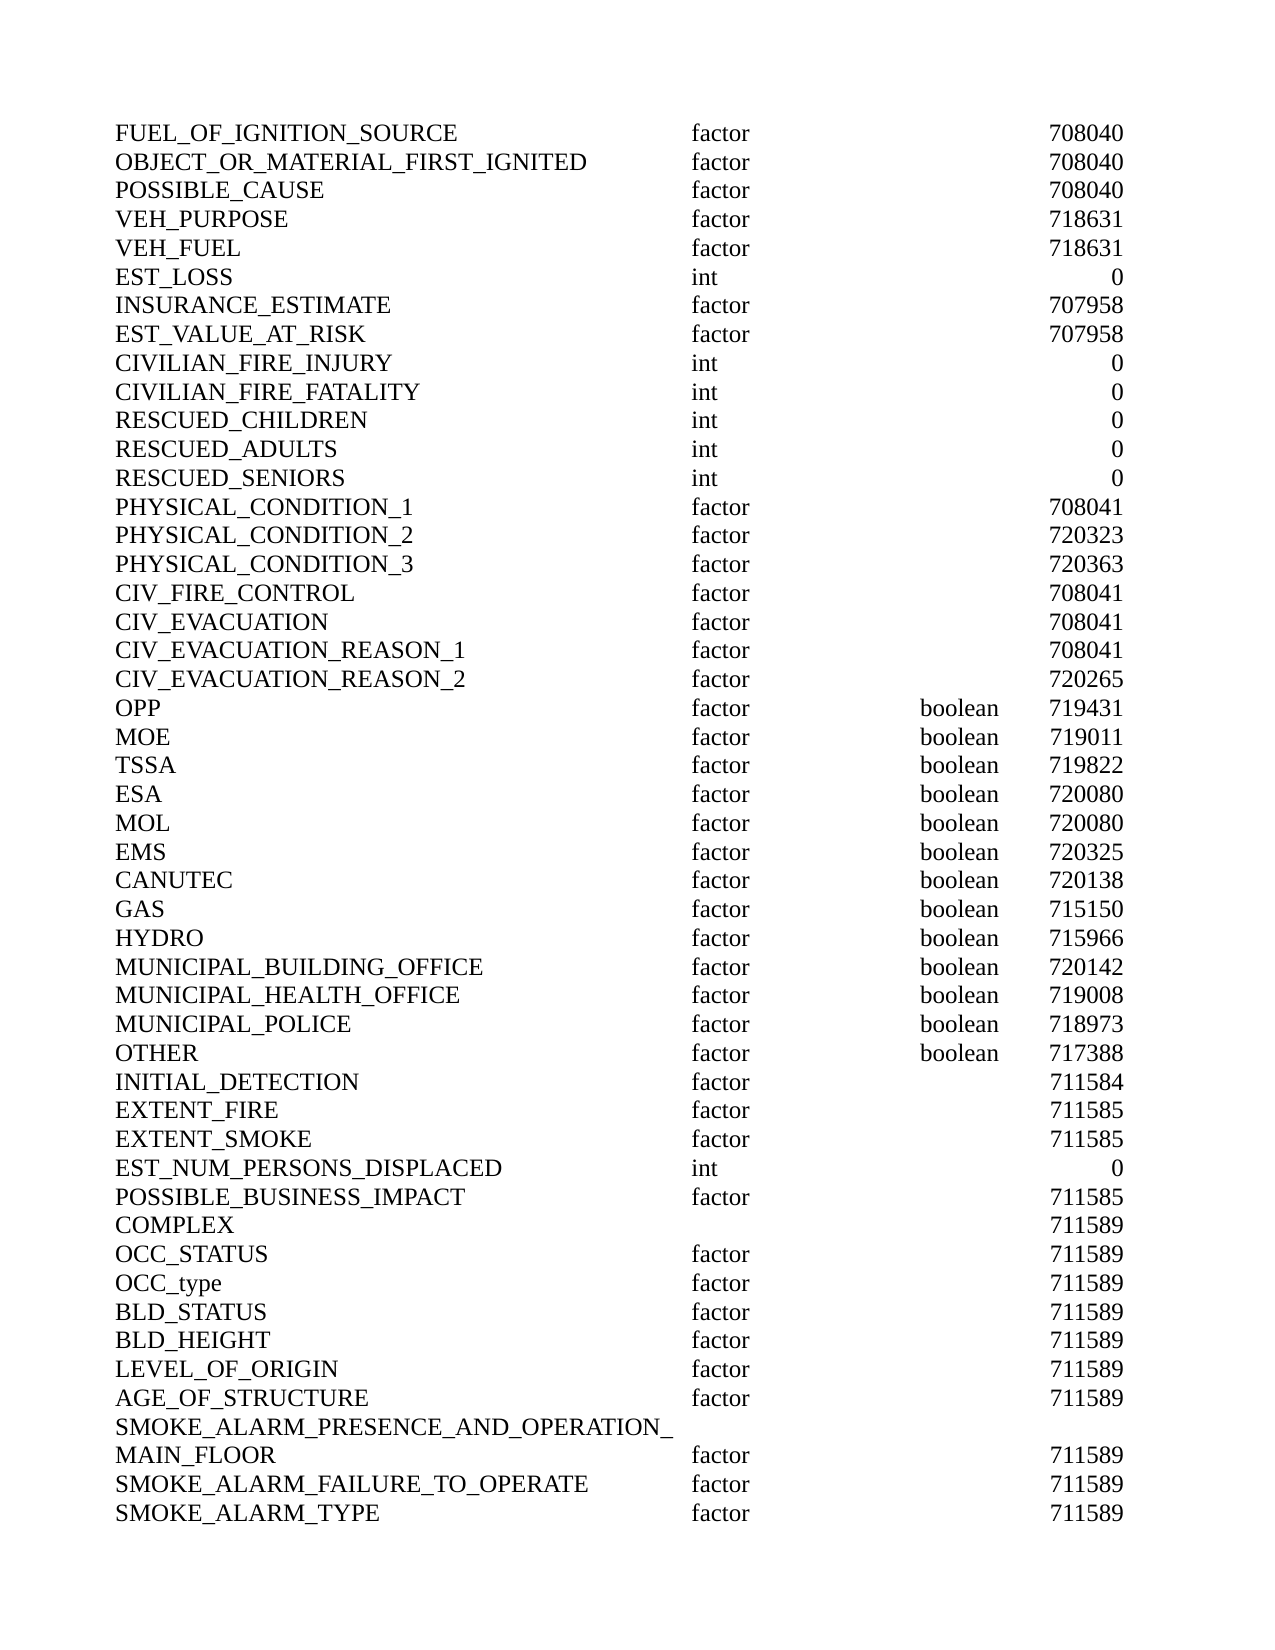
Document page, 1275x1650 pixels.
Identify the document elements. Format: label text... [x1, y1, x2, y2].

table_cell SMOKE_ALARM_PRESENCE_AND_OPERATION_MAIN_FLOOR [112, 1412, 688, 1469]
table_cell CIV_FIRE_CONTROL [112, 578, 688, 607]
table_cell boolean [917, 779, 1008, 808]
table_cell boolean [917, 866, 1008, 894]
table_cell boolean [917, 952, 1008, 981]
table_cell factor [688, 1412, 917, 1469]
table_cell 715150 [1008, 894, 1127, 923]
table_cell PHYSICAL_CONDITION_1 [112, 492, 688, 521]
table_cell OPP [112, 693, 688, 722]
table_cell [917, 348, 1008, 377]
table_cell 719822 [1008, 751, 1127, 779]
table_cell int [688, 1153, 917, 1182]
table_cell [917, 578, 1008, 607]
table_cell 711589 [1008, 1239, 1127, 1268]
table_cell PHYSICAL_CONDITION_3 [112, 549, 688, 578]
table_cell int [688, 434, 917, 463]
table_cell CIV_EVACUATION_REASON_1 [112, 636, 688, 664]
table_cell 0 [1008, 262, 1127, 291]
table_cell [917, 1239, 1008, 1268]
table_cell EXTENT_FIRE [112, 1096, 688, 1124]
table_cell factor [688, 549, 917, 578]
table_cell 720323 [1008, 521, 1127, 549]
table_cell [917, 521, 1008, 549]
table_cell [917, 1124, 1008, 1153]
table_cell 718631 [1008, 233, 1127, 262]
table_cell boolean [917, 808, 1008, 837]
table_cell [917, 1182, 1008, 1211]
table_cell [917, 549, 1008, 578]
table_cell factor [688, 1096, 917, 1124]
table_cell 711589 [1008, 1469, 1127, 1498]
table_cell AGE_OF_STRUCTURE [112, 1383, 688, 1412]
table_cell factor [688, 981, 917, 1009]
table_cell EMS [112, 837, 688, 866]
table_cell boolean [917, 1009, 1008, 1038]
table_cell 711585 [1008, 1124, 1127, 1153]
table_cell [917, 377, 1008, 406]
table_cell CIV_EVACUATION [112, 607, 688, 636]
table_cell boolean [917, 837, 1008, 866]
table_cell factor [688, 693, 917, 722]
table_cell int [688, 377, 917, 406]
table_cell 720325 [1008, 837, 1127, 866]
table_cell 711589 [1008, 1326, 1127, 1354]
table_cell [917, 1268, 1008, 1297]
table_cell FUEL_OF_IGNITION_SOURCE [112, 118, 688, 147]
table_cell boolean [917, 923, 1008, 952]
table_cell OCC_type [112, 1268, 688, 1297]
table_cell [917, 176, 1008, 204]
table_cell [917, 204, 1008, 233]
table_cell factor [688, 204, 917, 233]
table_cell 711585 [1008, 1096, 1127, 1124]
table_cell boolean [917, 981, 1008, 1009]
table_cell factor [688, 118, 917, 147]
table_cell 0 [1008, 406, 1127, 434]
table_cell 711584 [1008, 1067, 1127, 1096]
table_cell 711589 [1008, 1211, 1127, 1239]
table_cell OTHER [112, 1038, 688, 1067]
table_cell [917, 406, 1008, 434]
table_cell [917, 319, 1008, 348]
table_cell 711589 [1008, 1297, 1127, 1326]
table_cell factor [688, 808, 917, 837]
table_cell int [688, 463, 917, 492]
table_cell EXTENT_SMOKE [112, 1124, 688, 1153]
table_cell 711589 [1008, 1412, 1127, 1469]
table_cell 720363 [1008, 549, 1127, 578]
table_cell LEVEL_OF_ORIGIN [112, 1354, 688, 1383]
table_cell factor [688, 1498, 917, 1527]
table_cell [917, 636, 1008, 664]
table_cell 720080 [1008, 808, 1127, 837]
table_cell 0 [1008, 463, 1127, 492]
table_cell 718973 [1008, 1009, 1127, 1038]
table_cell INITIAL_DETECTION [112, 1067, 688, 1096]
table_cell factor [688, 1182, 917, 1211]
table_cell 708040 [1008, 176, 1127, 204]
table_cell 717388 [1008, 1038, 1127, 1067]
table_cell CIVILIAN_FIRE_FATALITY [112, 377, 688, 406]
table_cell 708041 [1008, 636, 1127, 664]
table_cell MOL [112, 808, 688, 837]
table_cell [917, 1067, 1008, 1096]
table_cell 707958 [1008, 291, 1127, 319]
table_cell [917, 607, 1008, 636]
table_cell 720080 [1008, 779, 1127, 808]
table_cell VEH_PURPOSE [112, 204, 688, 233]
table_cell 715966 [1008, 923, 1127, 952]
table_cell TSSA [112, 751, 688, 779]
table_cell 711585 [1008, 1182, 1127, 1211]
table_cell factor [688, 1124, 917, 1153]
table_cell [917, 147, 1008, 176]
table_cell factor [688, 176, 917, 204]
table_cell factor [688, 636, 917, 664]
table_cell factor [688, 751, 917, 779]
table_cell 0 [1008, 434, 1127, 463]
table_cell [917, 291, 1008, 319]
table_cell factor [688, 607, 917, 636]
table_cell factor [688, 521, 917, 549]
table_cell factor [688, 1383, 917, 1412]
table_cell [917, 434, 1008, 463]
table_cell 708040 [1008, 147, 1127, 176]
table_cell 711589 [1008, 1354, 1127, 1383]
table_cell factor [688, 837, 917, 866]
table_cell CIV_EVACUATION_REASON_2 [112, 664, 688, 693]
table_cell PHYSICAL_CONDITION_2 [112, 521, 688, 549]
table_cell [917, 118, 1008, 147]
table_cell 720142 [1008, 952, 1127, 981]
table_cell [688, 1211, 917, 1239]
table_cell 0 [1008, 1153, 1127, 1182]
table_cell 708041 [1008, 607, 1127, 636]
table_cell [917, 1326, 1008, 1354]
table_cell POSSIBLE_CAUSE [112, 176, 688, 204]
table_cell factor [688, 1038, 917, 1067]
table_cell 707958 [1008, 319, 1127, 348]
table_cell OBJECT_OR_MATERIAL_FIRST_IGNITED [112, 147, 688, 176]
table_cell factor [688, 492, 917, 521]
table_cell factor [688, 291, 917, 319]
table_cell factor [688, 722, 917, 751]
table_cell int [688, 348, 917, 377]
table_cell factor [688, 1297, 917, 1326]
table_cell BLD_HEIGHT [112, 1326, 688, 1354]
table_cell factor [688, 779, 917, 808]
table_cell [917, 1412, 1008, 1469]
table_cell CANUTEC [112, 866, 688, 894]
table_cell 708041 [1008, 578, 1127, 607]
table_cell 711589 [1008, 1498, 1127, 1527]
table_cell [917, 1096, 1008, 1124]
table_cell [917, 492, 1008, 521]
table_cell 719008 [1008, 981, 1127, 1009]
table_cell boolean [917, 751, 1008, 779]
table_cell SMOKE_ALARM_TYPE [112, 1498, 688, 1527]
table_cell 720138 [1008, 866, 1127, 894]
table_cell VEH_FUEL [112, 233, 688, 262]
table_cell HYDRO [112, 923, 688, 952]
table_cell BLD_STATUS [112, 1297, 688, 1326]
table_cell factor [688, 578, 917, 607]
table_cell factor [688, 894, 917, 923]
table_cell boolean [917, 894, 1008, 923]
table_cell 708041 [1008, 492, 1127, 521]
table_cell GAS [112, 894, 688, 923]
table_cell [917, 664, 1008, 693]
table_cell factor [688, 233, 917, 262]
table_cell boolean [917, 693, 1008, 722]
table_cell [917, 1211, 1008, 1239]
table_cell [917, 262, 1008, 291]
table_cell factor [688, 952, 917, 981]
table_cell EST_VALUE_AT_RISK [112, 319, 688, 348]
table_cell factor [688, 1469, 917, 1498]
table_cell 711589 [1008, 1268, 1127, 1297]
table_cell 719011 [1008, 722, 1127, 751]
table_cell SMOKE_ALARM_FAILURE_TO_OPERATE [112, 1469, 688, 1498]
table_cell int [688, 262, 917, 291]
table_cell 0 [1008, 377, 1127, 406]
table_cell [917, 1469, 1008, 1498]
table_cell 0 [1008, 348, 1127, 377]
table_cell factor [688, 1268, 917, 1297]
table_cell RESCUED_CHILDREN [112, 406, 688, 434]
table_cell factor [688, 1239, 917, 1268]
table_cell 718631 [1008, 204, 1127, 233]
table_cell factor [688, 147, 917, 176]
table_cell factor [688, 866, 917, 894]
table_cell EST_LOSS [112, 262, 688, 291]
table_cell 711589 [1008, 1383, 1127, 1412]
table_cell [917, 1498, 1008, 1527]
table_cell OCC_STATUS [112, 1239, 688, 1268]
table_cell MOE [112, 722, 688, 751]
table_cell factor [688, 923, 917, 952]
table_cell 720265 [1008, 664, 1127, 693]
table_cell MUNICIPAL_BUILDING_OFFICE [112, 952, 688, 981]
table_cell MUNICIPAL_POLICE [112, 1009, 688, 1038]
table_cell COMPLEX [112, 1211, 688, 1239]
table_cell POSSIBLE_BUSINESS_IMPACT [112, 1182, 688, 1211]
table_cell 708040 [1008, 118, 1127, 147]
table_cell factor [688, 1009, 917, 1038]
table_cell factor [688, 664, 917, 693]
table_cell RESCUED_ADULTS [112, 434, 688, 463]
table_cell factor [688, 1067, 917, 1096]
table_cell EST_NUM_PERSONS_DISPLACED [112, 1153, 688, 1182]
table_cell boolean [917, 722, 1008, 751]
table_cell INSURANCE_ESTIMATE [112, 291, 688, 319]
table_cell factor [688, 1326, 917, 1354]
table_cell int [688, 406, 917, 434]
table_cell [917, 1153, 1008, 1182]
table_cell [917, 463, 1008, 492]
table_cell boolean [917, 1038, 1008, 1067]
table_cell RESCUED_SENIORS [112, 463, 688, 492]
table_cell [917, 1383, 1008, 1412]
table_cell [917, 1354, 1008, 1383]
table_cell MUNICIPAL_HEALTH_OFFICE [112, 981, 688, 1009]
table_cell factor [688, 1354, 917, 1383]
table_cell factor [688, 319, 917, 348]
table_cell [917, 233, 1008, 262]
table_cell ESA [112, 779, 688, 808]
table_cell [917, 1297, 1008, 1326]
table_cell CIVILIAN_FIRE_INJURY [112, 348, 688, 377]
table_cell 719431 [1008, 693, 1127, 722]
